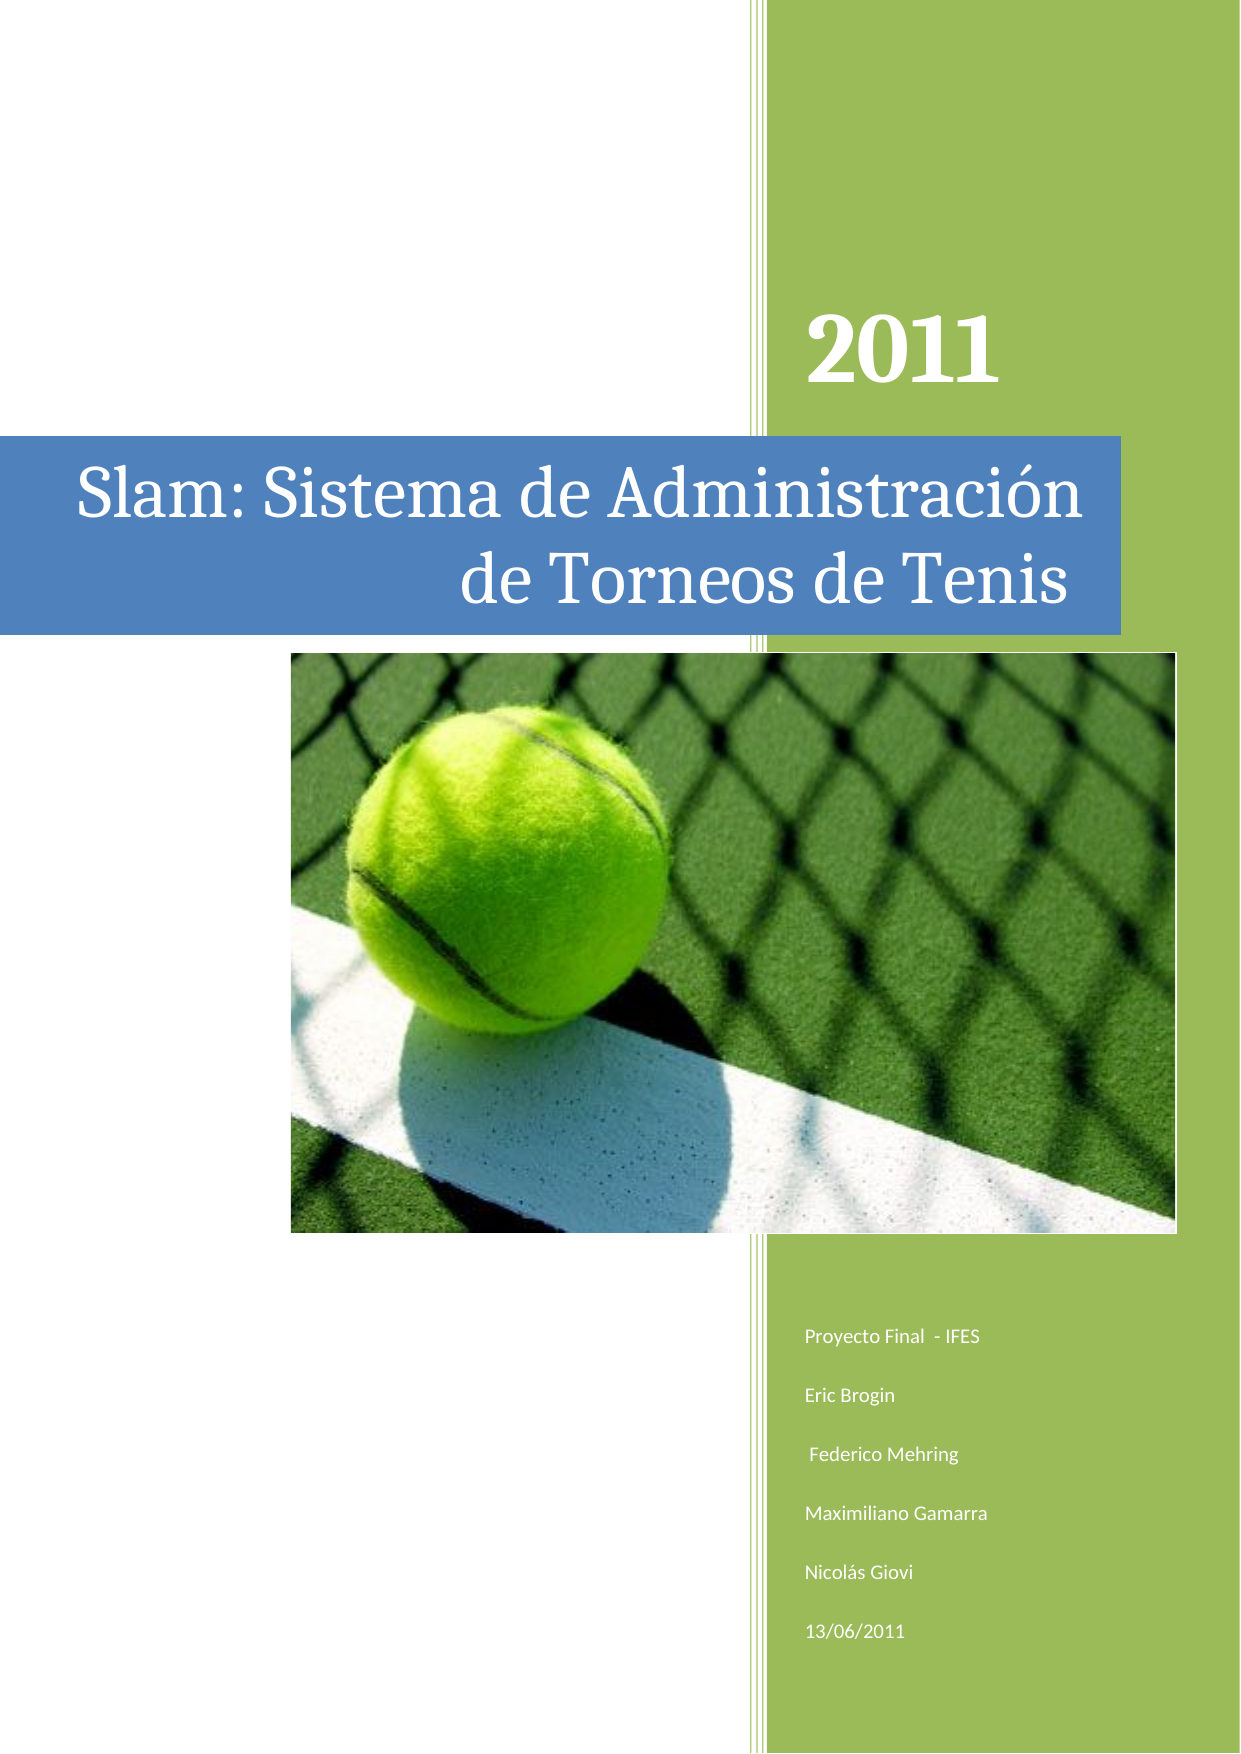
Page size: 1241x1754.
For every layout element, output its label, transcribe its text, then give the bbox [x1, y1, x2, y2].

text Slam: Sistema de Administración de Torneos de Tenis [37, 450, 1084, 620]
picture [290, 653, 1176, 1233]
